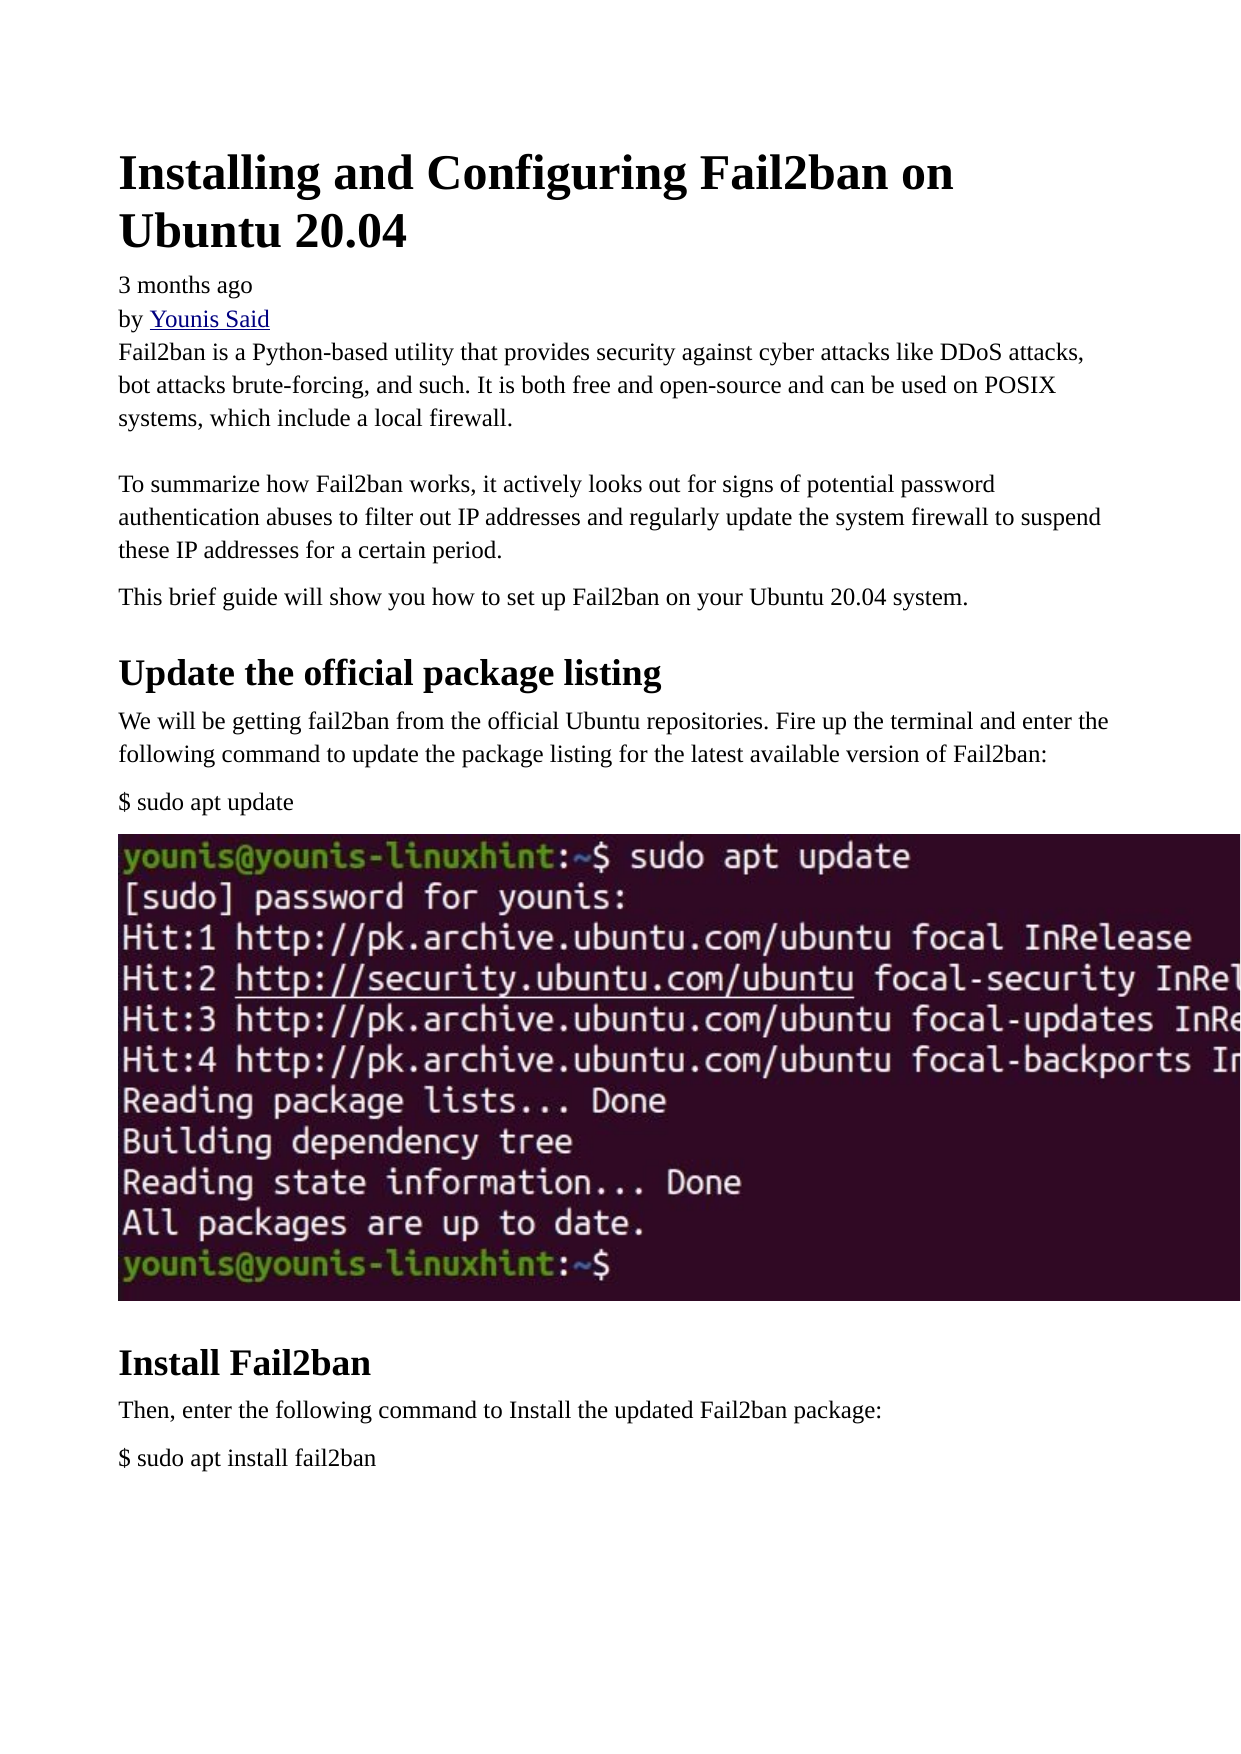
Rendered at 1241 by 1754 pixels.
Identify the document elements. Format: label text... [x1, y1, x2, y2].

text Fail2ban is a Python-based utility that provides security against cyber attacks like DDoS attacks, bot attacks brute-forcing, and such. It is both free and open-source and can be used on POSIX systems, which include a local firewall. [118, 337, 1122, 431]
text 3 months ago [118, 271, 1122, 299]
picture [118, 834, 1241, 1301]
text We will be getting fail2ban from the official Ubuntu repositories. Fire up the terminal and enter the following command to update the package listing for the latest available version of Fail2ban: [118, 706, 1122, 768]
subtitle Installing and Configuring Fail2ban on Ubuntu 20.04 [118, 143, 1122, 258]
text Then, enter the following command to Install the updated Fail2ban package: [118, 1396, 1122, 1424]
subtitle Update the official package listing [118, 651, 1122, 694]
text This brief guide will show you how to set up Fail2ban on your Ubuntu 20.04 system. [118, 582, 1122, 611]
text To summarize how Fail2ban works, it actively looks out for signs of potential password authentication abuses to filter out IP addresses and regularly update the system firewall to suspend these IP addresses for a certain period. [118, 436, 1122, 563]
text $ sudo apt install fail2ban [118, 1443, 1122, 1472]
text by Younis Said [118, 304, 1122, 332]
subtitle Install Fail2ban [118, 1340, 1122, 1383]
text $ sudo apt update [118, 787, 1122, 816]
